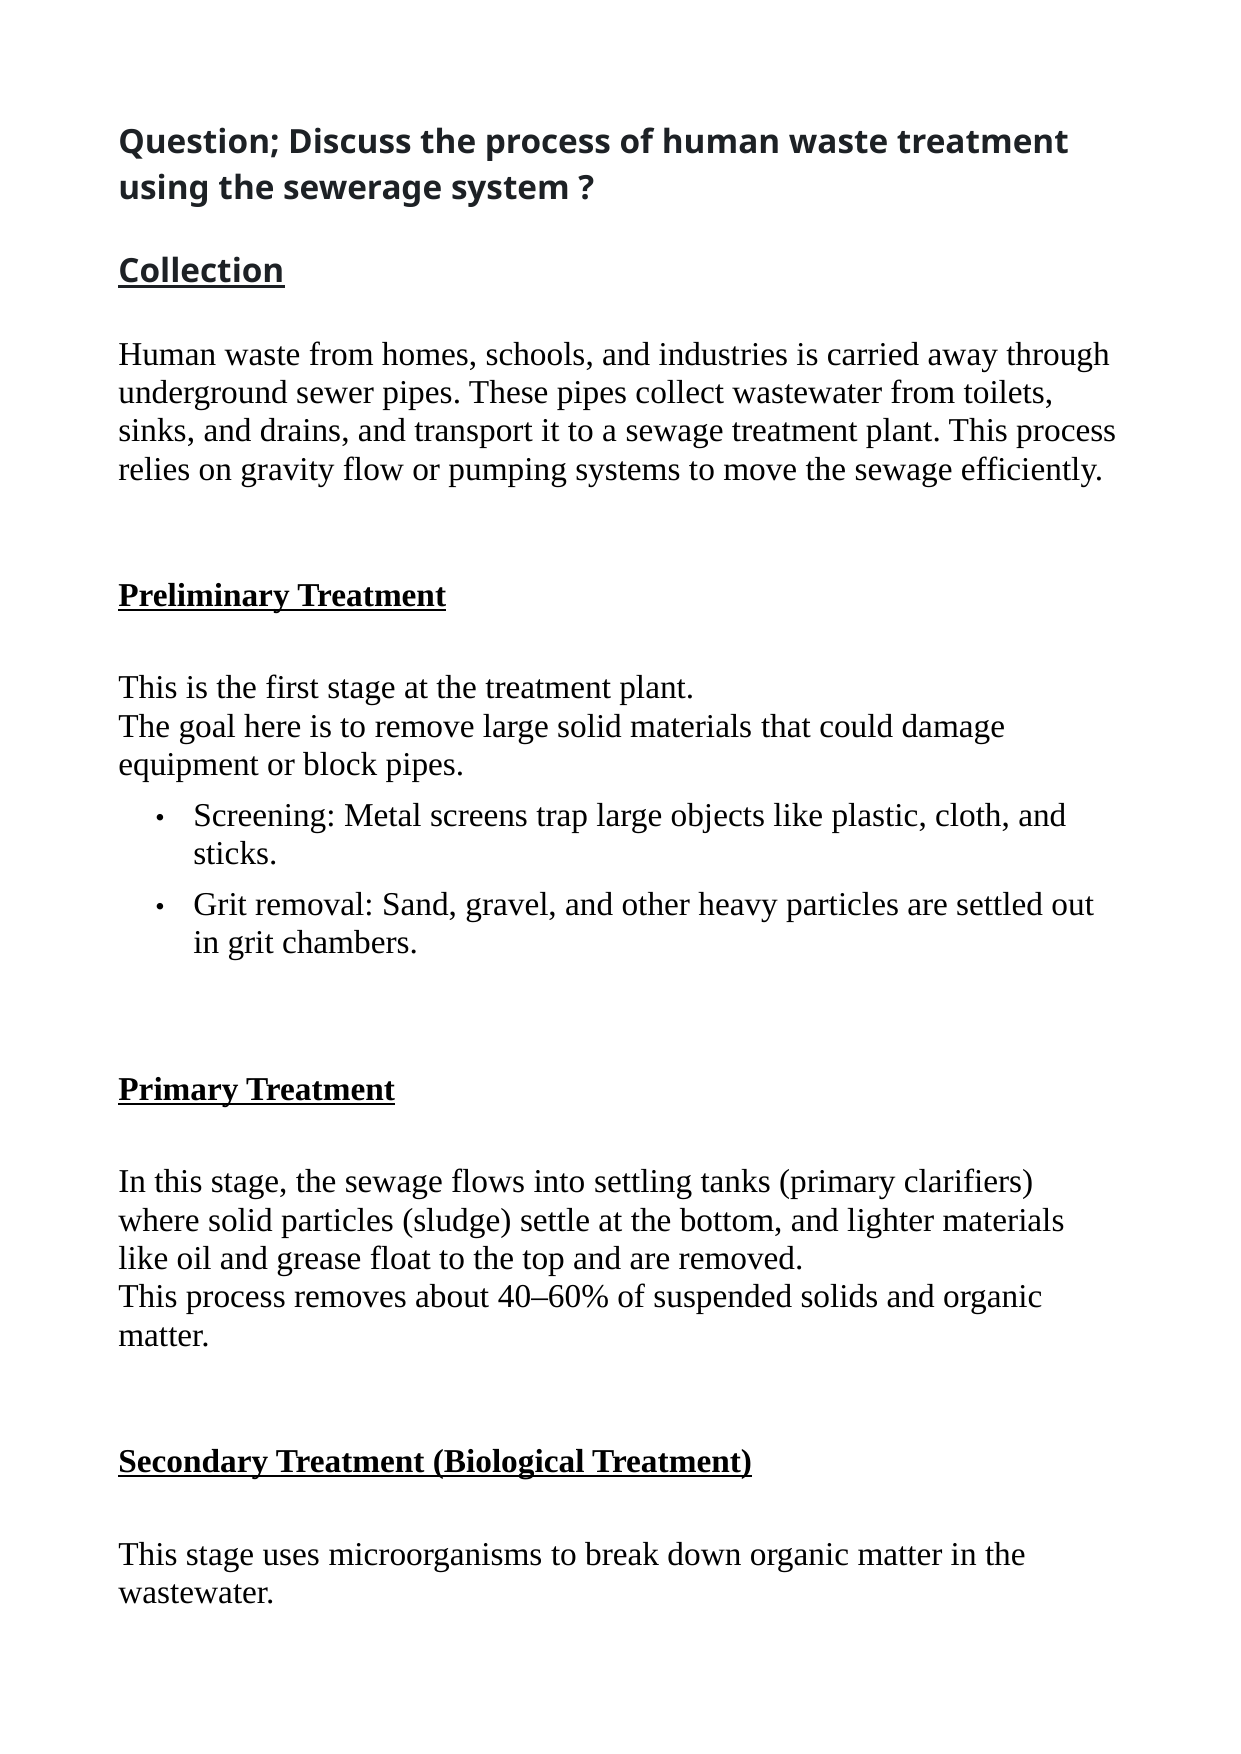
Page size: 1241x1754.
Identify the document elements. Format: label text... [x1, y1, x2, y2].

subtitle Preliminary Treatment [118, 576, 1122, 614]
text Human waste from homes, schools, and industries is carried away through underground sewer pipes. These pipes collect wastewater from toilets, sinks, and drains, and transport it to a sewage treatment plant. This process relies on gravity flow or pumping systems to move the sewage efficiently. [118, 334, 1122, 487]
subtitle Primary Treatment [118, 1069, 1122, 1108]
text In this stage, the sewage flows into settling tanks (primary clarifiers) where solid particles (sludge) settle at the bottom, and lighter materials like oil and grease float to the top and are removed. This process removes about 40–60% of suspended solids and organic matter. [118, 1162, 1122, 1353]
subtitle Secondary Treatment (Biological Treatment) [118, 1442, 1122, 1480]
list Grit removal: Sand, gravel, and other heavy particles are settled out in grit chambers. [156, 884, 1122, 961]
list Screening: Metal screens trap large objects like plastic, cloth, and sticks. [156, 795, 1122, 872]
text This stage uses microorganisms to break down organic matter in the wastewater. [118, 1534, 1122, 1610]
text Question; Discuss the process of human waste treatment using the sewerage system ? [118, 118, 1122, 209]
text Collection [118, 247, 1122, 293]
text This is the first stage at the treatment plant. The goal here is to remove large solid materials that could damage equipment or block pipes. [118, 668, 1122, 783]
